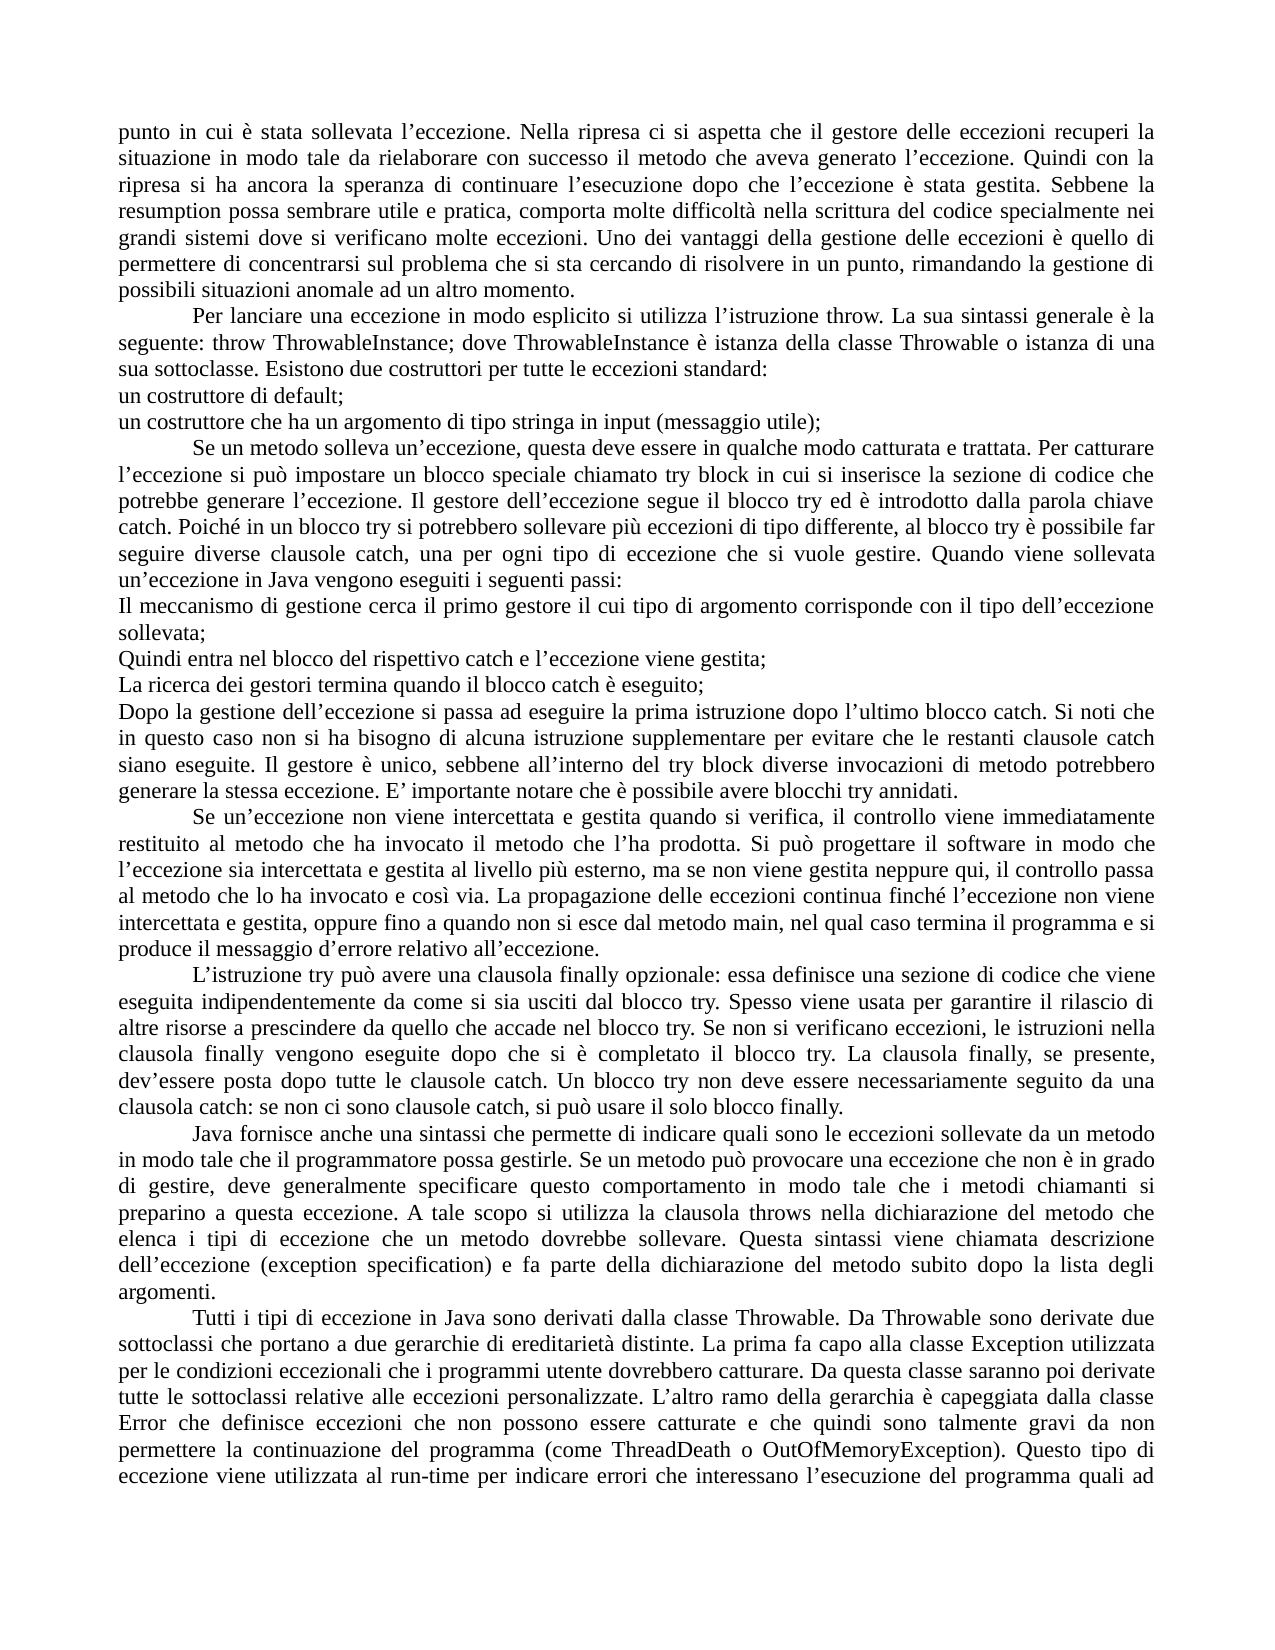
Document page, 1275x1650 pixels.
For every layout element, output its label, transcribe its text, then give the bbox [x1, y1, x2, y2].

text un costruttore di default; [118, 382, 1157, 408]
text L’istruzione try può avere una clausola finally opzionale: essa definisce una sezione di codice che viene eseguita indipendentemente da come si sia usciti dal blocco try. Spesso viene usata per garantire il rilascio di altre risorse a prescindere da quello che accade nel blocco try. Se non si verificano eccezioni, le istruzioni nella clausola finally vengono eseguite dopo che si è completato il blocco try. La clausola finally, se presente, dev’essere posta dopo tutte le clausole catch. Un blocco try non deve essere necessariamente seguito da una clausola catch: se non ci sono clausole catch, si può usare il solo blocco finally. [118, 961, 1157, 1119]
text La ricerca dei gestori termina quando il blocco catch è eseguito; [118, 672, 1157, 698]
text Se un’eccezione non viene intercettata e gestita quando si verifica, il controllo viene immediatamente restituito al metodo che ha invocato il metodo che l’ha prodotta. Si può progettare il software in modo che l’eccezione sia intercettata e gestita al livello più esterno, ma se non viene gestita neppure qui, il controllo passa al metodo che lo ha invocato e così via. La propagazione delle eccezioni continua finché l’eccezione non viene intercettata e gestita, oppure fino a quando non si esce dal metodo main, nel qual caso termina il programma e si produce il messaggio d’errore relativo all’eccezione. [118, 803, 1157, 961]
text Tutti i tipi di eccezione in Java sono derivati dalla classe Throwable. Da Throwable sono derivate due sottoclassi che portano a due gerarchie di ereditarietà distinte. La prima fa capo alla classe Exception utilizzata per le condizioni eccezionali che i programmi utente dovrebbero catturare. Da questa classe saranno poi derivate tutte le sottoclassi relative alle eccezioni personalizzate. L’altro ramo della gerarchia è capeggiata dalla classe Error che definisce eccezioni che non possono essere catturate e che quindi sono talmente gravi da non permettere la continuazione del programma (come ThreadDeath o OutOfMemoryException). Questo tipo di eccezione viene utilizzata al run-time per indicare errori che interessano l’esecuzione del programma quali ad [118, 1304, 1157, 1488]
text Il meccanismo di gestione cerca il primo gestore il cui tipo di argomento corrisponde con il tipo dell’eccezione sollevata; [118, 592, 1157, 645]
text Quindi entra nel blocco del rispettivo catch e l’eccezione viene gestita; [118, 645, 1157, 672]
text un costruttore che ha un argomento di tipo stringa in input (messaggio utile); [118, 408, 1157, 434]
text punto in cui è stata sollevata l’eccezione. Nella ripresa ci si aspetta che il gestore delle eccezioni recuperi la situazione in modo tale da rielaborare con successo il metodo che aveva generato l’eccezione. Quindi con la ripresa si ha ancora la speranza di continuare l’esecuzione dopo che l’eccezione è stata gestita. Sebbene la resumption possa sembrare utile e pratica, comporta molte difficoltà nella scrittura del codice specialmente nei grandi sistemi dove si verificano molte eccezioni. Uno dei vantaggi della gestione delle eccezioni è quello di permettere di concentrarsi sul problema che si sta cercando di risolvere in un punto, rimandando la gestione di possibili situazioni anomale ad un altro momento. [118, 118, 1157, 303]
text Se un metodo solleva un’eccezione, questa deve essere in qualche modo catturata e trattata. Per catturare l’eccezione si può impostare un blocco speciale chiamato try block in cui si inserisce la sezione di codice che potrebbe generare l’eccezione. Il gestore dell’eccezione segue il blocco try ed è introdotto dalla parola chiave catch. Poiché in un blocco try si potrebbero sollevare più eccezioni di tipo differente, al blocco try è possibile far seguire diverse clausole catch, una per ogni tipo di eccezione che si vuole gestire. Quando viene sollevata un’eccezione in Java vengono eseguiti i seguenti passi: [118, 434, 1157, 592]
text Java fornisce anche una sintassi che permette di indicare quali sono le eccezioni sollevate da un metodo in modo tale che il programmatore possa gestirle. Se un metodo può provocare una eccezione che non è in grado di gestire, deve generalmente specificare questo comportamento in modo tale che i metodi chiamanti si preparino a questa eccezione. A tale scopo si utilizza la clausola throws nella dichiarazione del metodo che elenca i tipi di eccezione che un metodo dovrebbe sollevare. Questa sintassi viene chiamata descrizione dell’eccezione (exception specification) e fa parte della dichiarazione del metodo subito dopo la lista degli argomenti. [118, 1119, 1157, 1304]
text Per lanciare una eccezione in modo esplicito si utilizza l’istruzione throw. La sua sintassi generale è la seguente: throw ThrowableInstance; dove ThrowableInstance è istanza della classe Throwable o istanza di una sua sottoclasse. Esistono due costruttori per tutte le eccezioni standard: [118, 303, 1157, 382]
text Dopo la gestione dell’eccezione si passa ad eseguire la prima istruzione dopo l’ultimo blocco catch. Si noti che in questo caso non si ha bisogno di alcuna istruzione supplementare per evitare che le restanti clausole catch siano eseguite. Il gestore è unico, sebbene all’interno del try block diverse invocazioni di metodo potrebbero generare la stessa eccezione. E’ importante notare che è possibile avere blocchi try annidati. [118, 698, 1157, 803]
